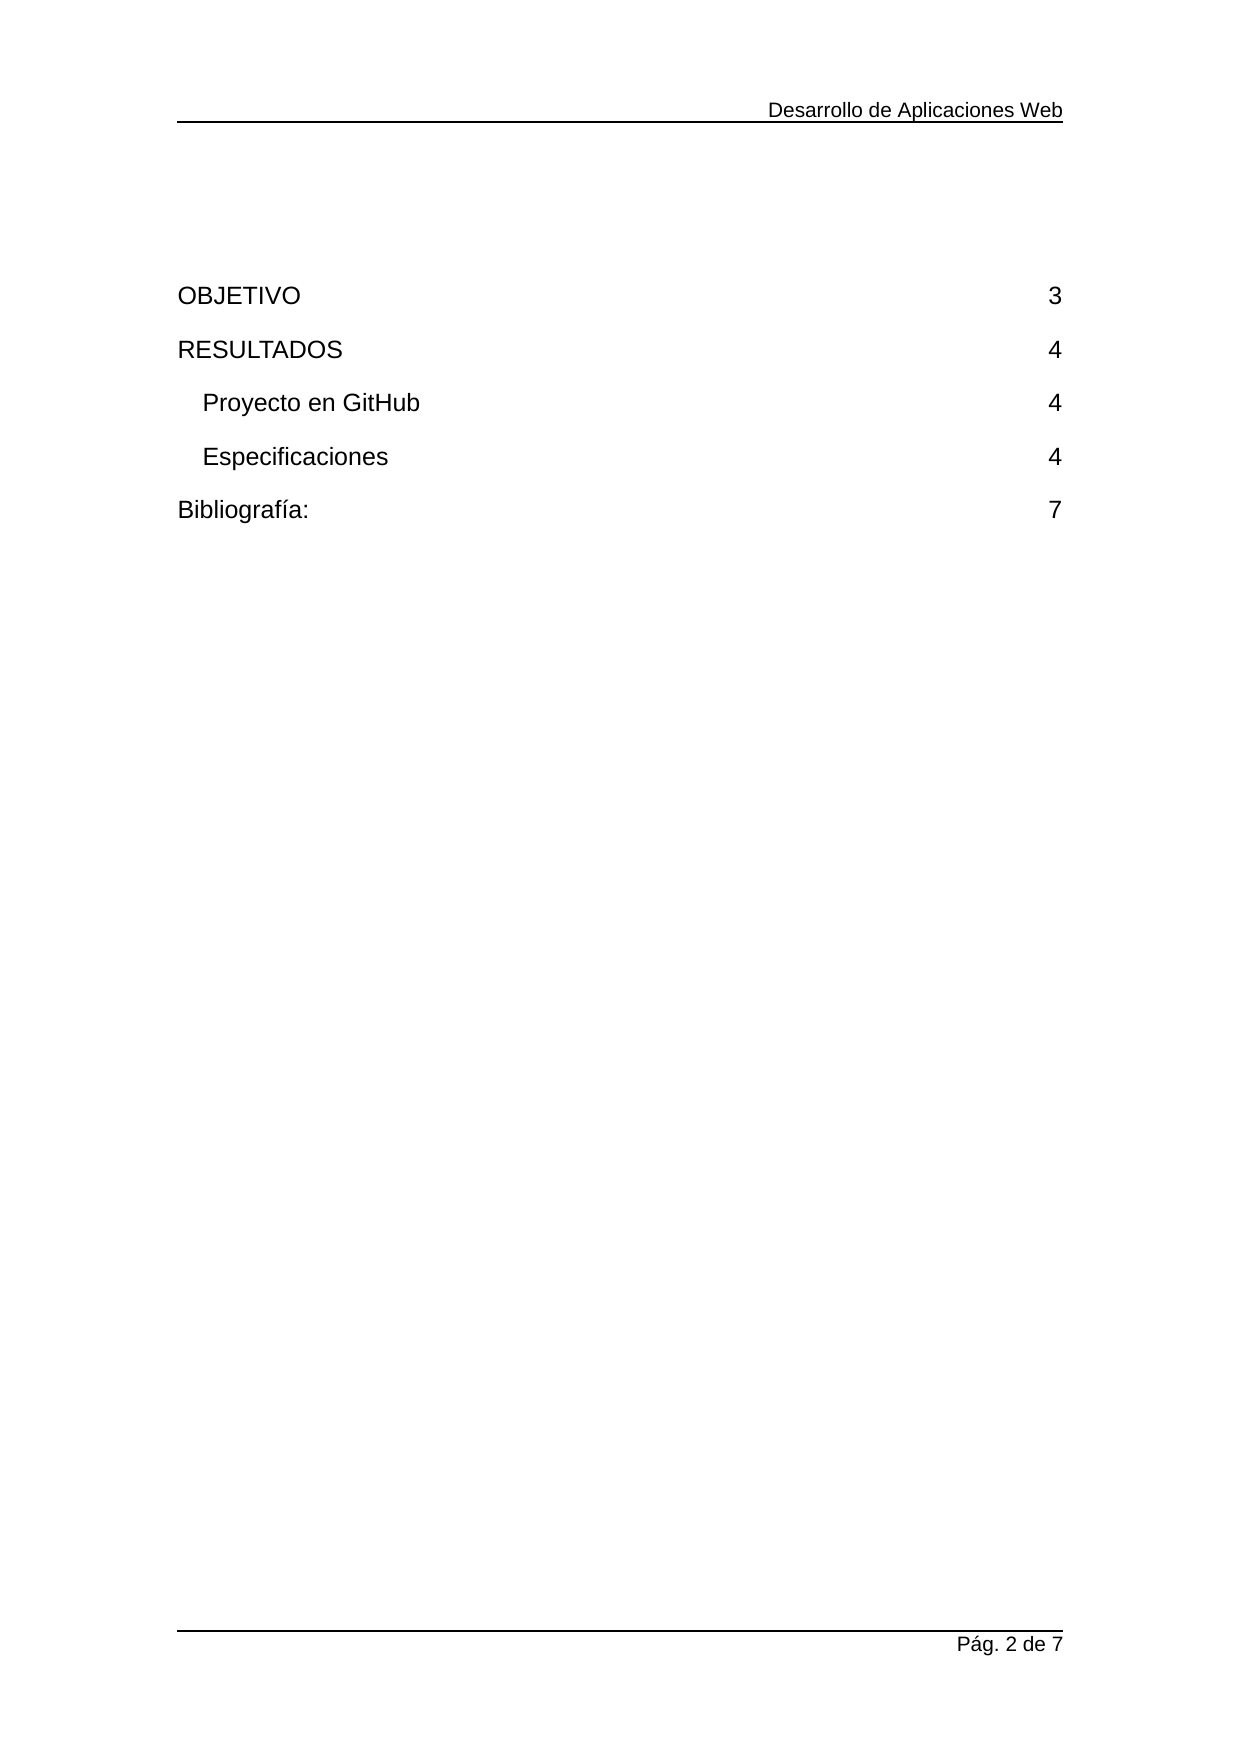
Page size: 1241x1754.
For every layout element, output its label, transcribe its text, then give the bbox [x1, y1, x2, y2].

text Especificaciones 4 [202, 442, 1063, 471]
text Proyecto en GitHub 4 [202, 388, 1063, 417]
text OBJETIVO 3 [177, 281, 1063, 310]
text RESULTADOS 4 [177, 335, 1063, 363]
text Bibliografía: 7 [177, 495, 1063, 524]
